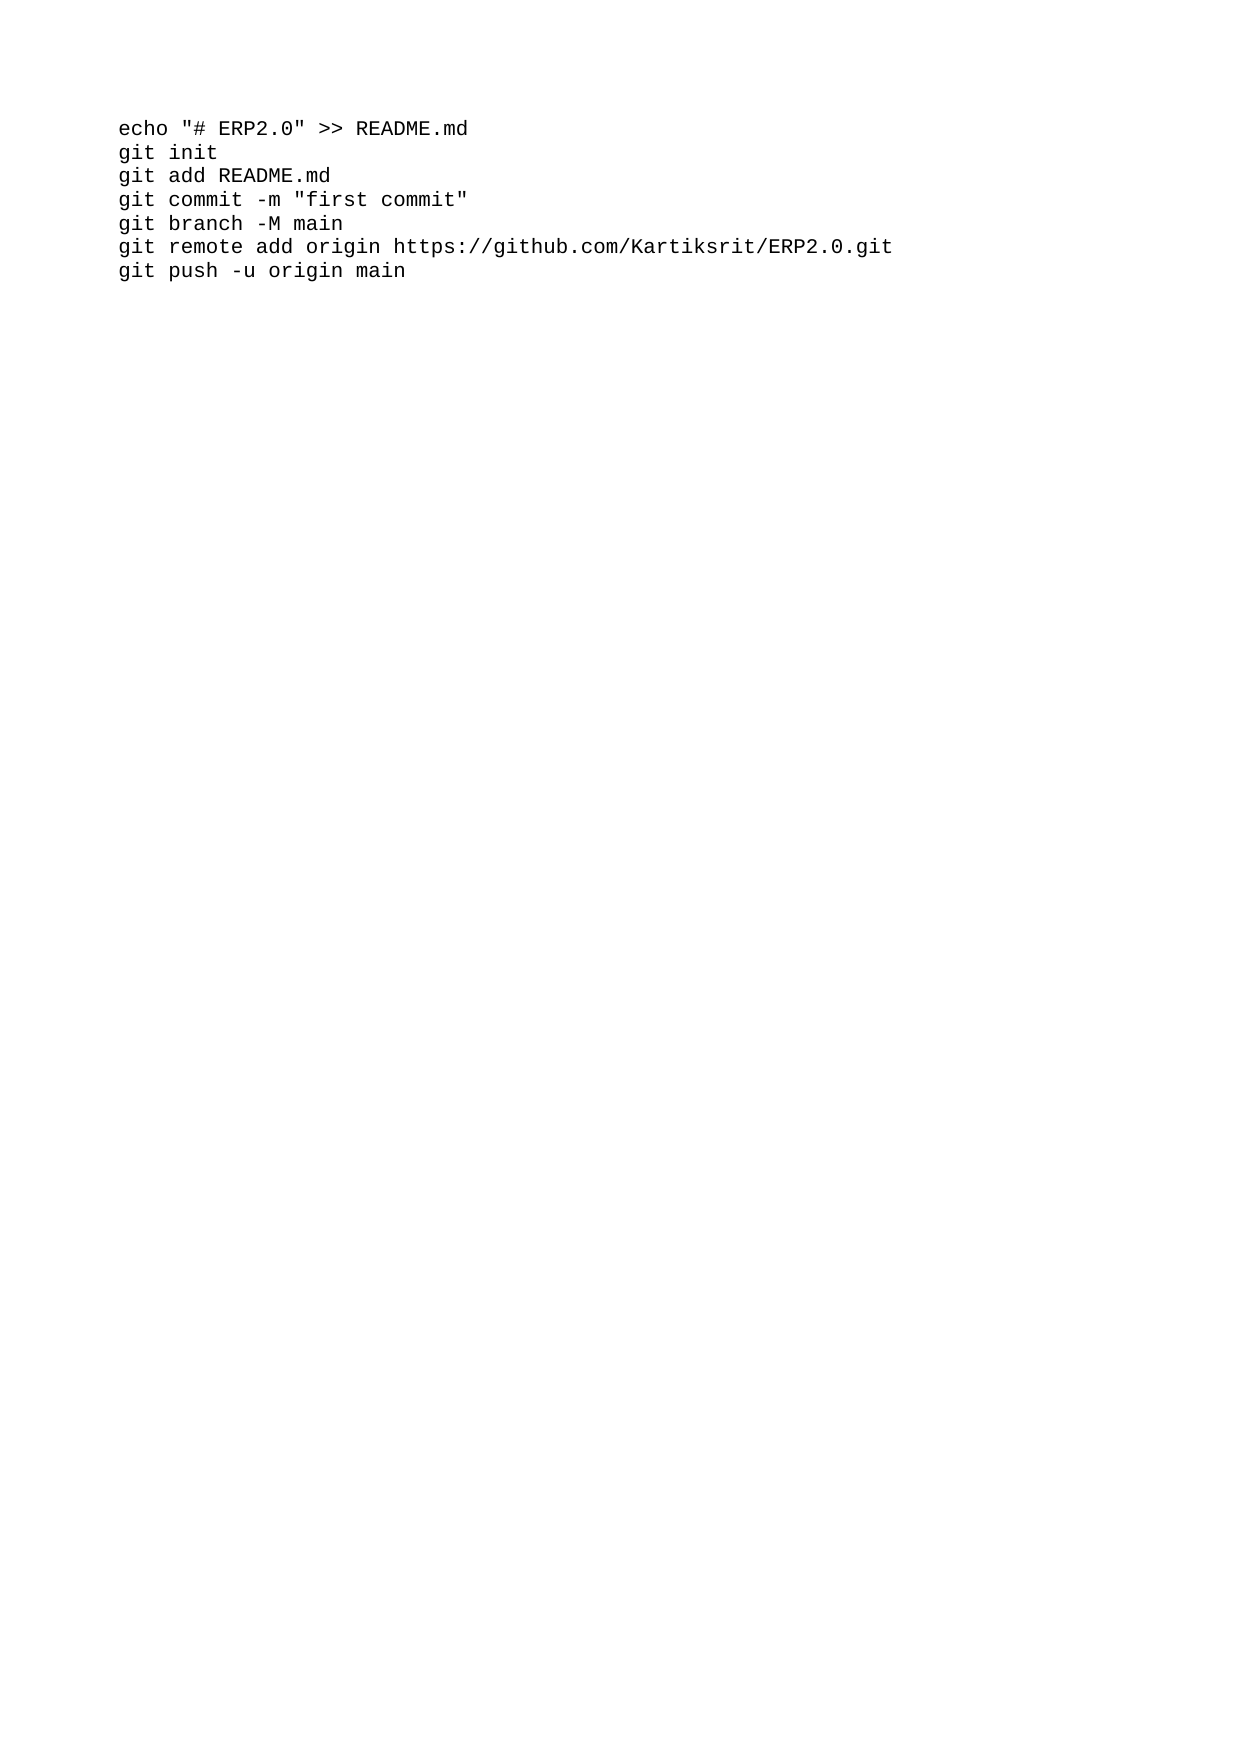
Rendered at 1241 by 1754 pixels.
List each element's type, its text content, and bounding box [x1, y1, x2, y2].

text git remote add origin https://github.com/Kartiksrit/ERP2.0.git [118, 236, 1122, 260]
text git commit -m "first commit" [118, 189, 1122, 213]
text git push -u origin main [118, 260, 1122, 284]
text git add README.md [118, 165, 1122, 189]
text git branch -M main [118, 213, 1122, 236]
text echo "# ERP2.0" >> README.md [118, 118, 1122, 142]
text git init [118, 142, 1122, 165]
